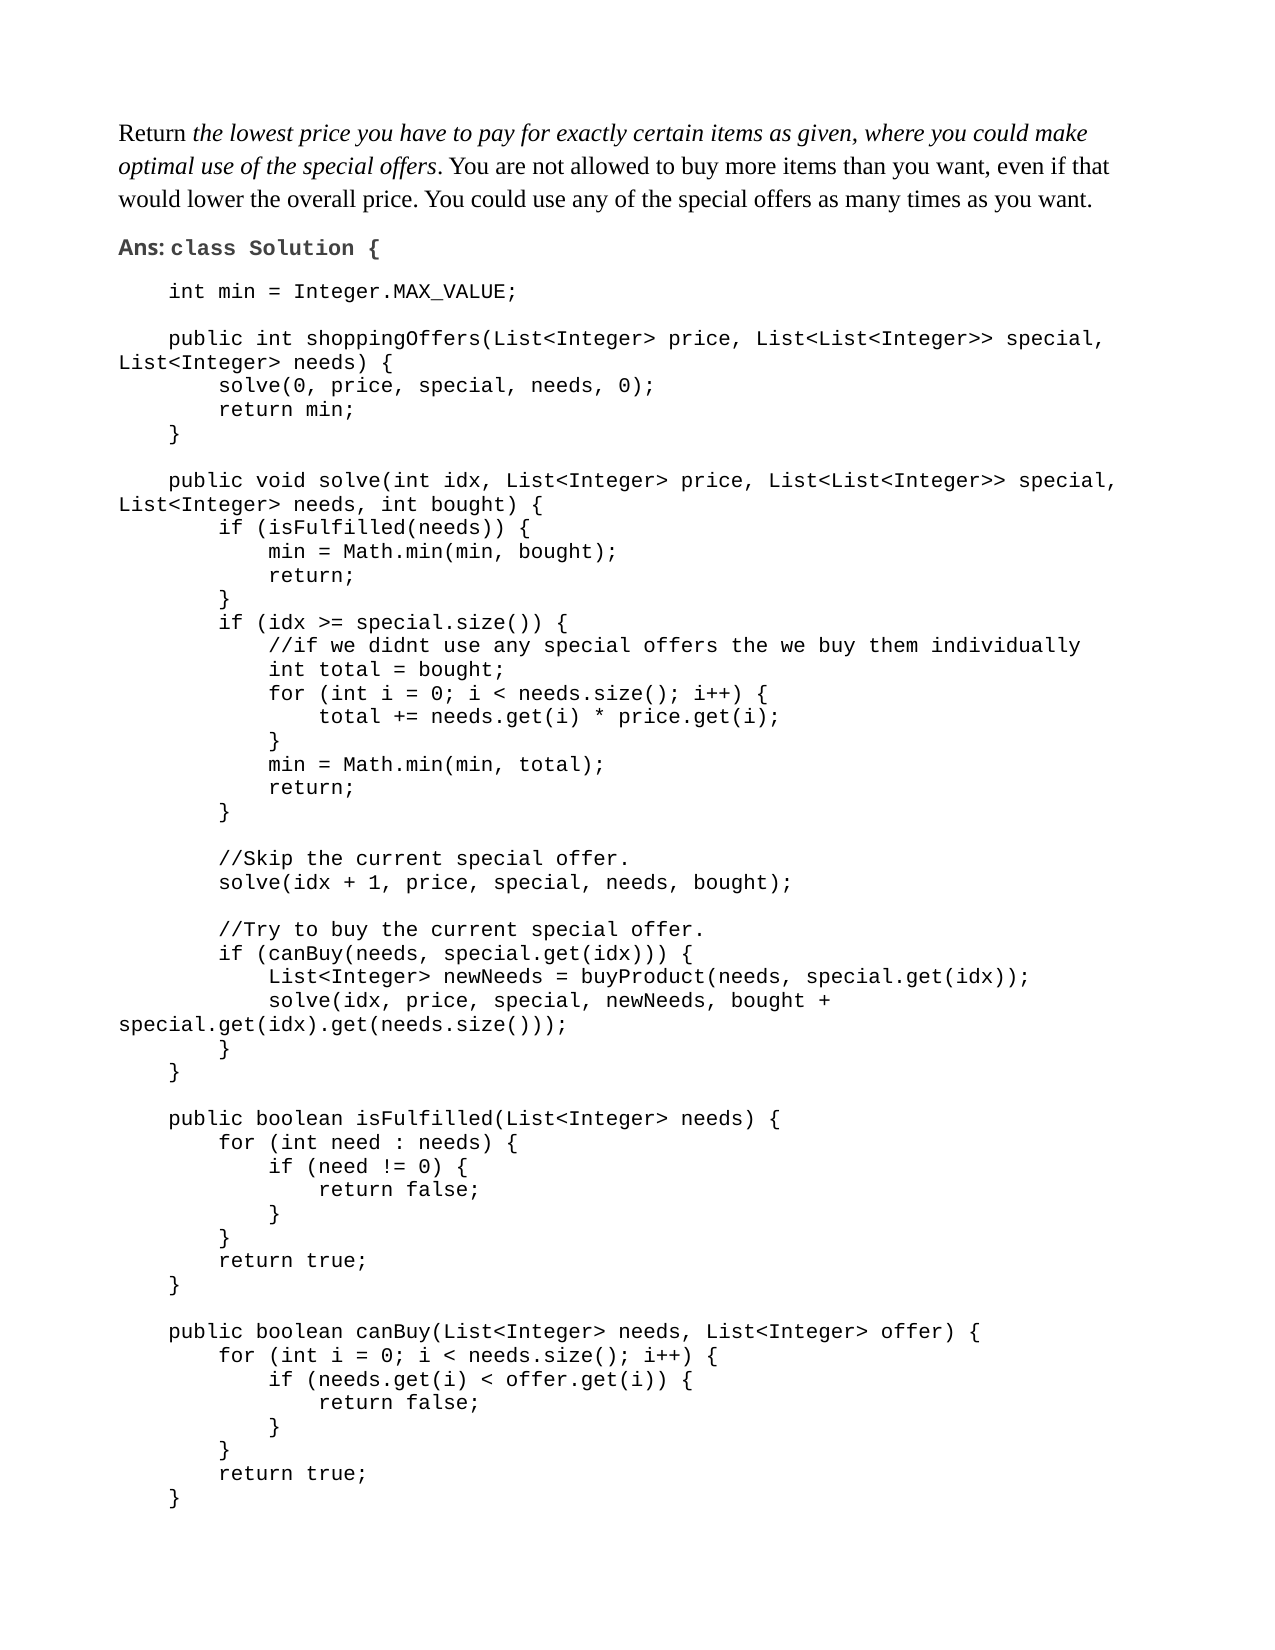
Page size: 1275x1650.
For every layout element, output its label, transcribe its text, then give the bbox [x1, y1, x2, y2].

text solve(idx, price, special, newNeeds, bought + special.get(idx).get(needs.size())); [118, 990, 1157, 1037]
text } [118, 1487, 1157, 1510]
text } [118, 588, 1157, 612]
text } [118, 1227, 1157, 1250]
text for (int i = 0; i < needs.size(); i++) { [118, 683, 1157, 706]
text if (canBuy(needs, special.get(idx))) { [118, 943, 1157, 967]
text int min = Integer.MAX_VALUE; [118, 281, 1157, 304]
text } [118, 730, 1157, 754]
text } [118, 1416, 1157, 1439]
text for (int need : needs) { [118, 1132, 1157, 1156]
text } [118, 801, 1157, 825]
text int total = bought; [118, 659, 1157, 683]
text } [118, 1037, 1157, 1061]
text solve(idx + 1, price, special, needs, bought); [118, 872, 1157, 896]
text public boolean isFulfilled(List<Integer> needs) { [118, 1108, 1157, 1132]
text for (int i = 0; i < needs.size(); i++) { [118, 1345, 1157, 1368]
text return; [118, 564, 1157, 588]
text return true; [118, 1250, 1157, 1274]
text public void solve(int idx, List<Integer> price, List<List<Integer>> special, List<Integer> needs, int bought) { [118, 470, 1157, 517]
text if (idx >= special.size()) { [118, 612, 1157, 636]
text solve(0, price, special, needs, 0); [118, 375, 1157, 399]
text if (isFulfilled(needs)) { [118, 517, 1157, 541]
text if (need != 0) { [118, 1156, 1157, 1179]
text return min; [118, 399, 1157, 423]
text total += needs.get(i) * price.get(i); [118, 706, 1157, 730]
text //Skip the current special offer. [118, 848, 1157, 872]
text } [118, 1061, 1157, 1085]
text } [118, 1203, 1157, 1227]
text Ans: class Solution { [118, 232, 1157, 262]
text return false; [118, 1179, 1157, 1203]
text //if we didnt use any special offers the we buy them individually [118, 636, 1157, 659]
text return true; [118, 1463, 1157, 1487]
text min = Math.min(min, bought); [118, 541, 1157, 564]
text //Try to buy the current special offer. [118, 919, 1157, 943]
text if (needs.get(i) < offer.get(i)) { [118, 1368, 1157, 1392]
text } [118, 1274, 1157, 1298]
text } [118, 423, 1157, 446]
text public int shoppingOffers(List<Integer> price, List<List<Integer>> special, List<Integer> needs) { [118, 328, 1157, 375]
text Return the lowest price you have to pay for exactly certain items as given, where you could make optimal use of the special offers. You are not allowed to buy more items than you want, even if that would lower the overall price. You could use any of the special offers as many times as you want. [118, 118, 1157, 213]
text } [118, 1439, 1157, 1463]
text public boolean canBuy(List<Integer> needs, List<Integer> offer) { [118, 1321, 1157, 1345]
text return false; [118, 1392, 1157, 1416]
text List<Integer> newNeeds = buyProduct(needs, special.get(idx)); [118, 967, 1157, 990]
text min = Math.min(min, total); [118, 754, 1157, 777]
text return; [118, 777, 1157, 801]
